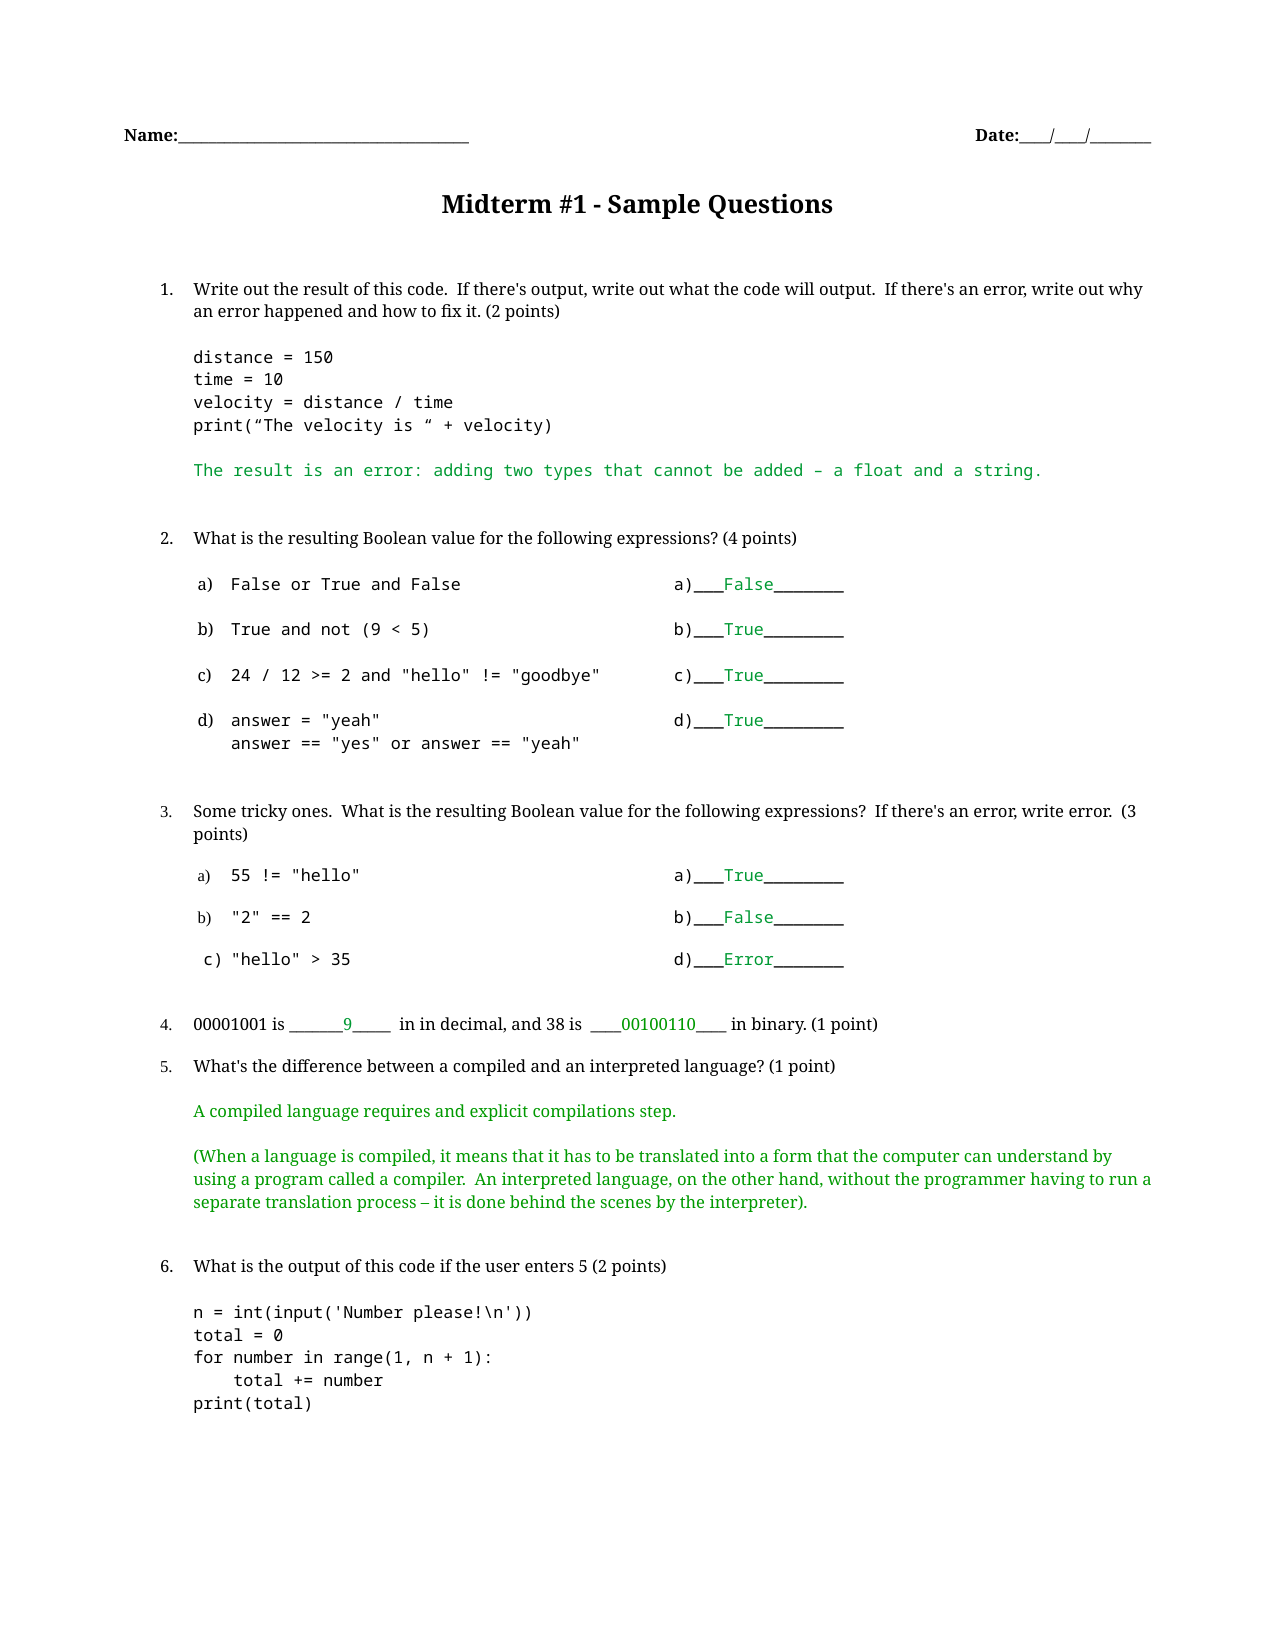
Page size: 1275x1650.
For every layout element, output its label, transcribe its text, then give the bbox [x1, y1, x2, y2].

list print(total) [156, 1391, 1157, 1528]
list What's the difference between a compiled and an interpreted language? (1 point) A compiled language requires and explicit compilations step. (When a language is compiled, it means that it has to be translated into a form that the computer can understand by using a program called a compiler. An interpreted language, on the other hand, without the programmer having to run a separate translation process – it is done behind the scenes by the interpreter). [156, 1054, 1157, 1255]
list Some tricky ones. What is the resulting Boolean value for the following expressions? If there's an error, write error. (3 points) [156, 799, 1157, 864]
list What is the output of this code if the user enters 5 (2 points) [156, 1255, 1157, 1278]
list False or True and False a)___False_______ [193, 572, 1157, 618]
list n = int(input('Number please!\n')) total = 0 [156, 1278, 1157, 1346]
list "2" == 2 b)___False_______ [193, 906, 1157, 948]
list for number in range(1, n + 1): [156, 1346, 1157, 1369]
list What is the resulting Boolean value for the following expressions? (4 points) [156, 527, 1157, 572]
table_header Name:______________________________________ [118, 118, 637, 152]
list answer = "yeah" d)___True________ answer == "yes" or answer == "yeah" [193, 709, 1157, 777]
table_header Date:____/____/________ [638, 118, 1157, 152]
text Midterm #1 - Sample Questions [118, 152, 1157, 277]
list 00001001 is _______9_____ in in decimal, and 38 is ____00100110____ in binary. (1 point) [156, 1012, 1157, 1054]
list total += number [156, 1369, 1157, 1391]
list 24 / 12 >= 2 and "hello" != "goodbye" c)___True________ [193, 663, 1157, 709]
list Write out the result of this code. If there's output, write out what the code will output. If there's an error, write out why an error happened and how to fix it. (2 points) distance = 150 time = 10 velocity = distance / time print(“The velocity is “ + velocity) The result is an error: adding two types that cannot be added – a float and a string. [156, 277, 1157, 527]
list "hello" > 35 d)___Error_______ [193, 948, 1157, 993]
list 55 != "hello" a)___True________ [193, 864, 1157, 906]
list True and not (9 < 5) b)___True________ [193, 618, 1157, 663]
